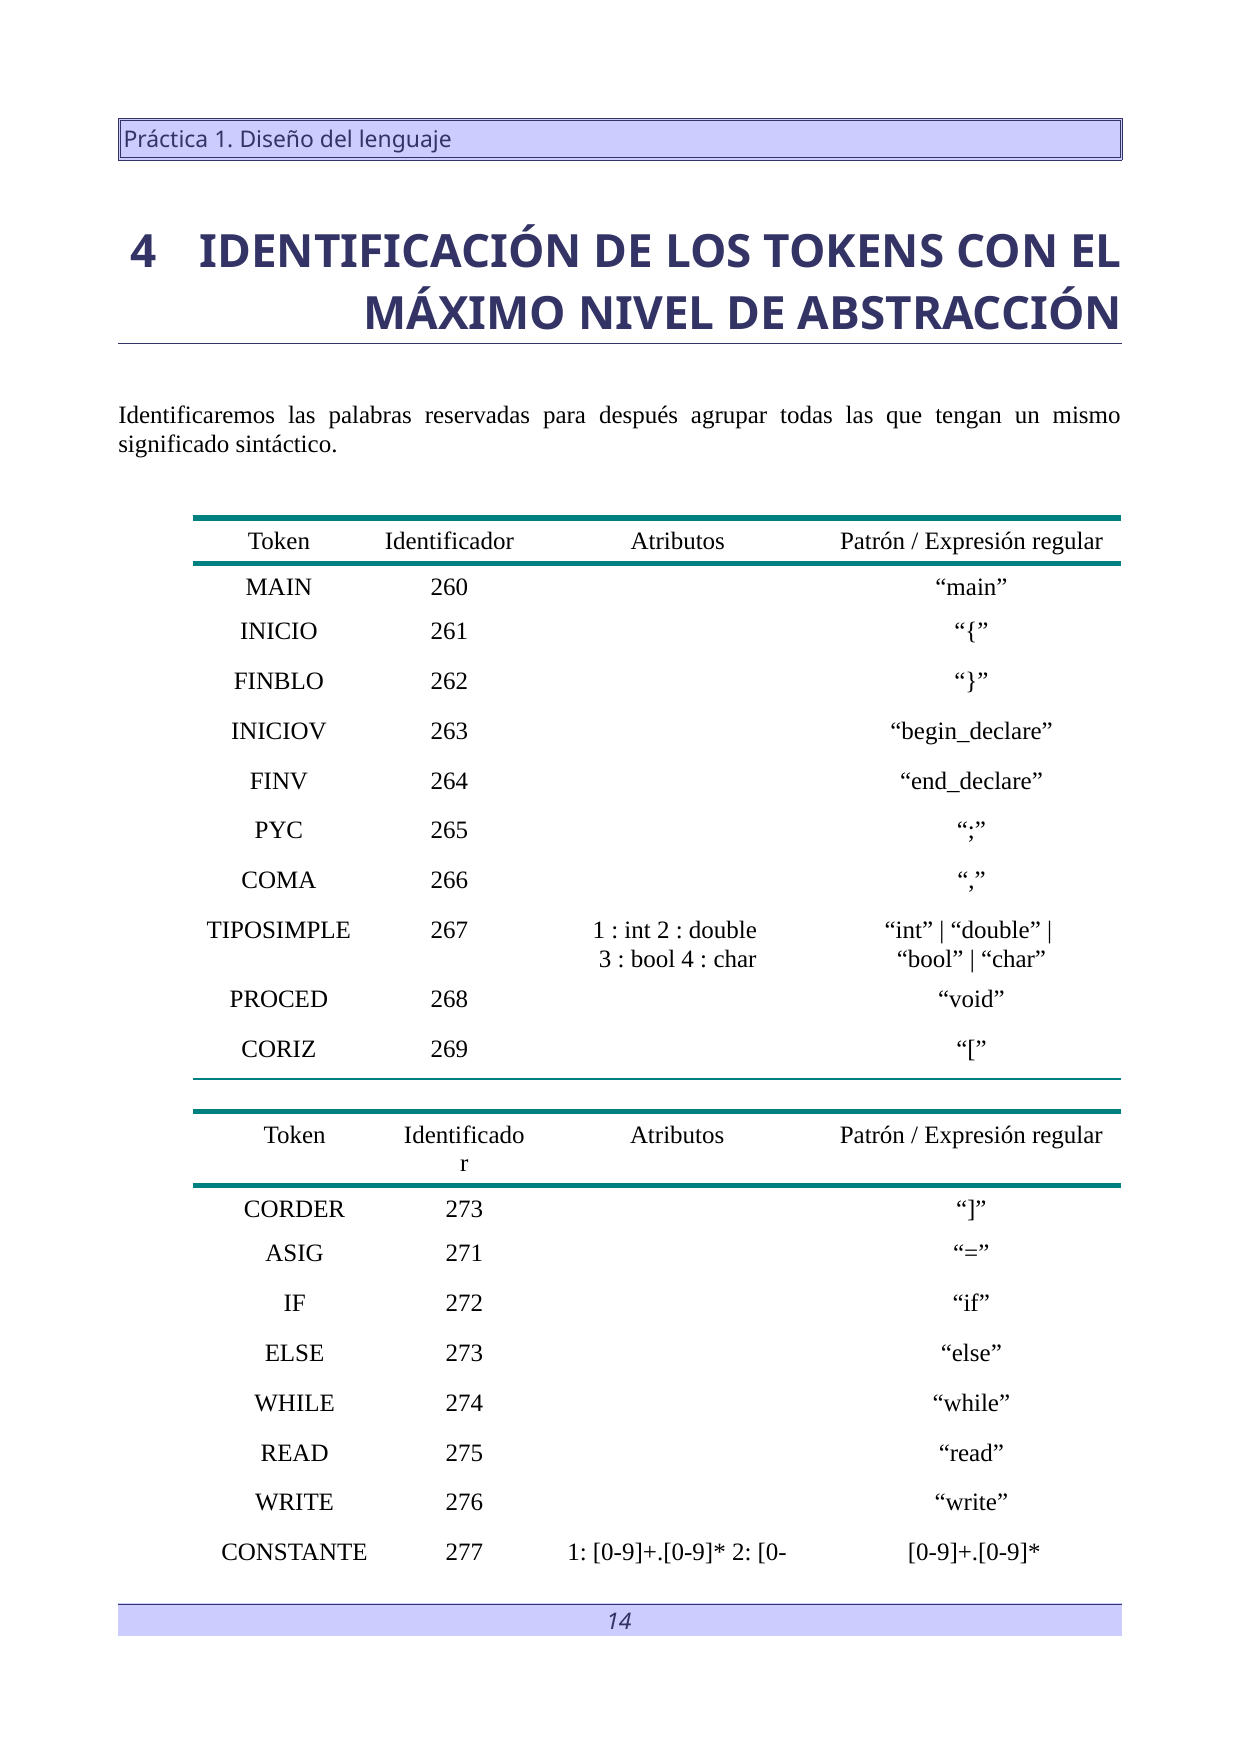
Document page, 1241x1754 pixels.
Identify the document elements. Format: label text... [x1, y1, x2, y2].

table_cell 262 [365, 660, 533, 710]
table_cell [533, 1432, 821, 1482]
table_cell [533, 1332, 821, 1382]
table_cell 260 [365, 566, 533, 611]
table_cell 273 [395, 1332, 533, 1382]
table_cell [534, 860, 822, 909]
table_cell ELSE [193, 1332, 395, 1382]
table_cell 266 [365, 860, 533, 909]
table_cell IF [193, 1283, 395, 1332]
subtitle IDENTIFICACIÓN DE LOS TOKENS CON EL MÁXIMO NIVEL DE ABSTRACCIÓN [118, 218, 1122, 343]
table_cell [533, 1283, 821, 1332]
table_cell [534, 810, 822, 859]
table_cell “main” [822, 566, 1121, 611]
table_cell 267 [365, 909, 533, 978]
table_cell [533, 1482, 821, 1531]
table_cell 270 [395, 1188, 533, 1233]
table_cell 268 [365, 978, 533, 1028]
table_cell TIPOSIMPLE [193, 909, 365, 978]
table_cell “else” [821, 1332, 1121, 1382]
table_cell “begin_declare” [822, 710, 1121, 760]
table_header Token [193, 521, 365, 561]
table_cell ASIG [193, 1233, 395, 1282]
table_cell [0-9]+.[0-9]* [821, 1531, 1121, 1574]
table_cell INICIOV [193, 710, 365, 760]
table_cell PYC [193, 810, 365, 859]
table_cell 263 [365, 710, 533, 760]
table_cell [533, 1188, 821, 1233]
table_cell READ [193, 1432, 395, 1482]
table_header Token [193, 1114, 395, 1183]
table_header Patrón / Expresión regular [821, 1114, 1121, 1183]
table_cell “void” [822, 978, 1121, 1028]
table_cell WRITE [193, 1482, 395, 1531]
table_cell INICIO [193, 611, 365, 660]
table_cell FINV [193, 760, 365, 810]
table_cell “end_declare” [822, 760, 1121, 810]
table_cell 274 [395, 1382, 533, 1432]
table_cell [533, 1382, 821, 1432]
table_cell 1: [0-9]+.[0-9]* 2: [0- [533, 1531, 821, 1574]
table_cell [534, 566, 822, 611]
table_header Identificador [395, 1114, 533, 1183]
table_cell 269 [365, 1028, 533, 1078]
table_cell [534, 611, 822, 660]
table_cell “while” [821, 1382, 1121, 1432]
table_cell MAIN [193, 566, 365, 611]
table_cell 276 [395, 1482, 533, 1531]
table_cell 271 [395, 1233, 533, 1282]
table_cell PROCED [193, 978, 365, 1028]
table_cell “[” [822, 1028, 1121, 1078]
text Identificaremos las palabras reservadas para después agrupar todas las que tengan un mismo significado sintáctico. [118, 400, 1122, 458]
table_cell WHILE [193, 1382, 395, 1432]
table_cell 275 [395, 1432, 533, 1482]
table_header Identificador [365, 521, 533, 561]
table_cell [534, 660, 822, 710]
table_cell CONSTANTE [193, 1531, 395, 1574]
table_cell “int” | “double” | “bool” | “char” [822, 909, 1121, 978]
table_cell “,” [822, 860, 1121, 909]
table_cell 272 [395, 1283, 533, 1332]
table_header Atributos [533, 1114, 821, 1183]
table_header Atributos [534, 521, 822, 561]
table_cell “if” [821, 1283, 1121, 1332]
table_header Patrón / Expresión regular [822, 521, 1121, 561]
table_cell COMA [193, 860, 365, 909]
table_cell [534, 760, 822, 810]
table_cell “=” [821, 1233, 1121, 1282]
table_cell 265 [365, 810, 533, 859]
table_cell “{” [822, 611, 1121, 660]
table_cell “]” [821, 1188, 1121, 1233]
table_cell [534, 978, 822, 1028]
table_cell 277 [395, 1531, 533, 1574]
table_cell CORIZ [193, 1028, 365, 1078]
table_cell “write” [821, 1482, 1121, 1531]
table_cell CORDER [193, 1188, 395, 1233]
table_cell 261 [365, 611, 533, 660]
table_cell [534, 1028, 822, 1078]
table_cell 1 : int 2 : double 3 : bool 4 : char [534, 909, 822, 978]
table_cell 264 [365, 760, 533, 810]
table_cell [533, 1233, 821, 1282]
table_cell [534, 710, 822, 760]
table_cell “;” [822, 810, 1121, 859]
table_cell “}” [822, 660, 1121, 710]
table_cell “read” [821, 1432, 1121, 1482]
table_cell FINBLO [193, 660, 365, 710]
